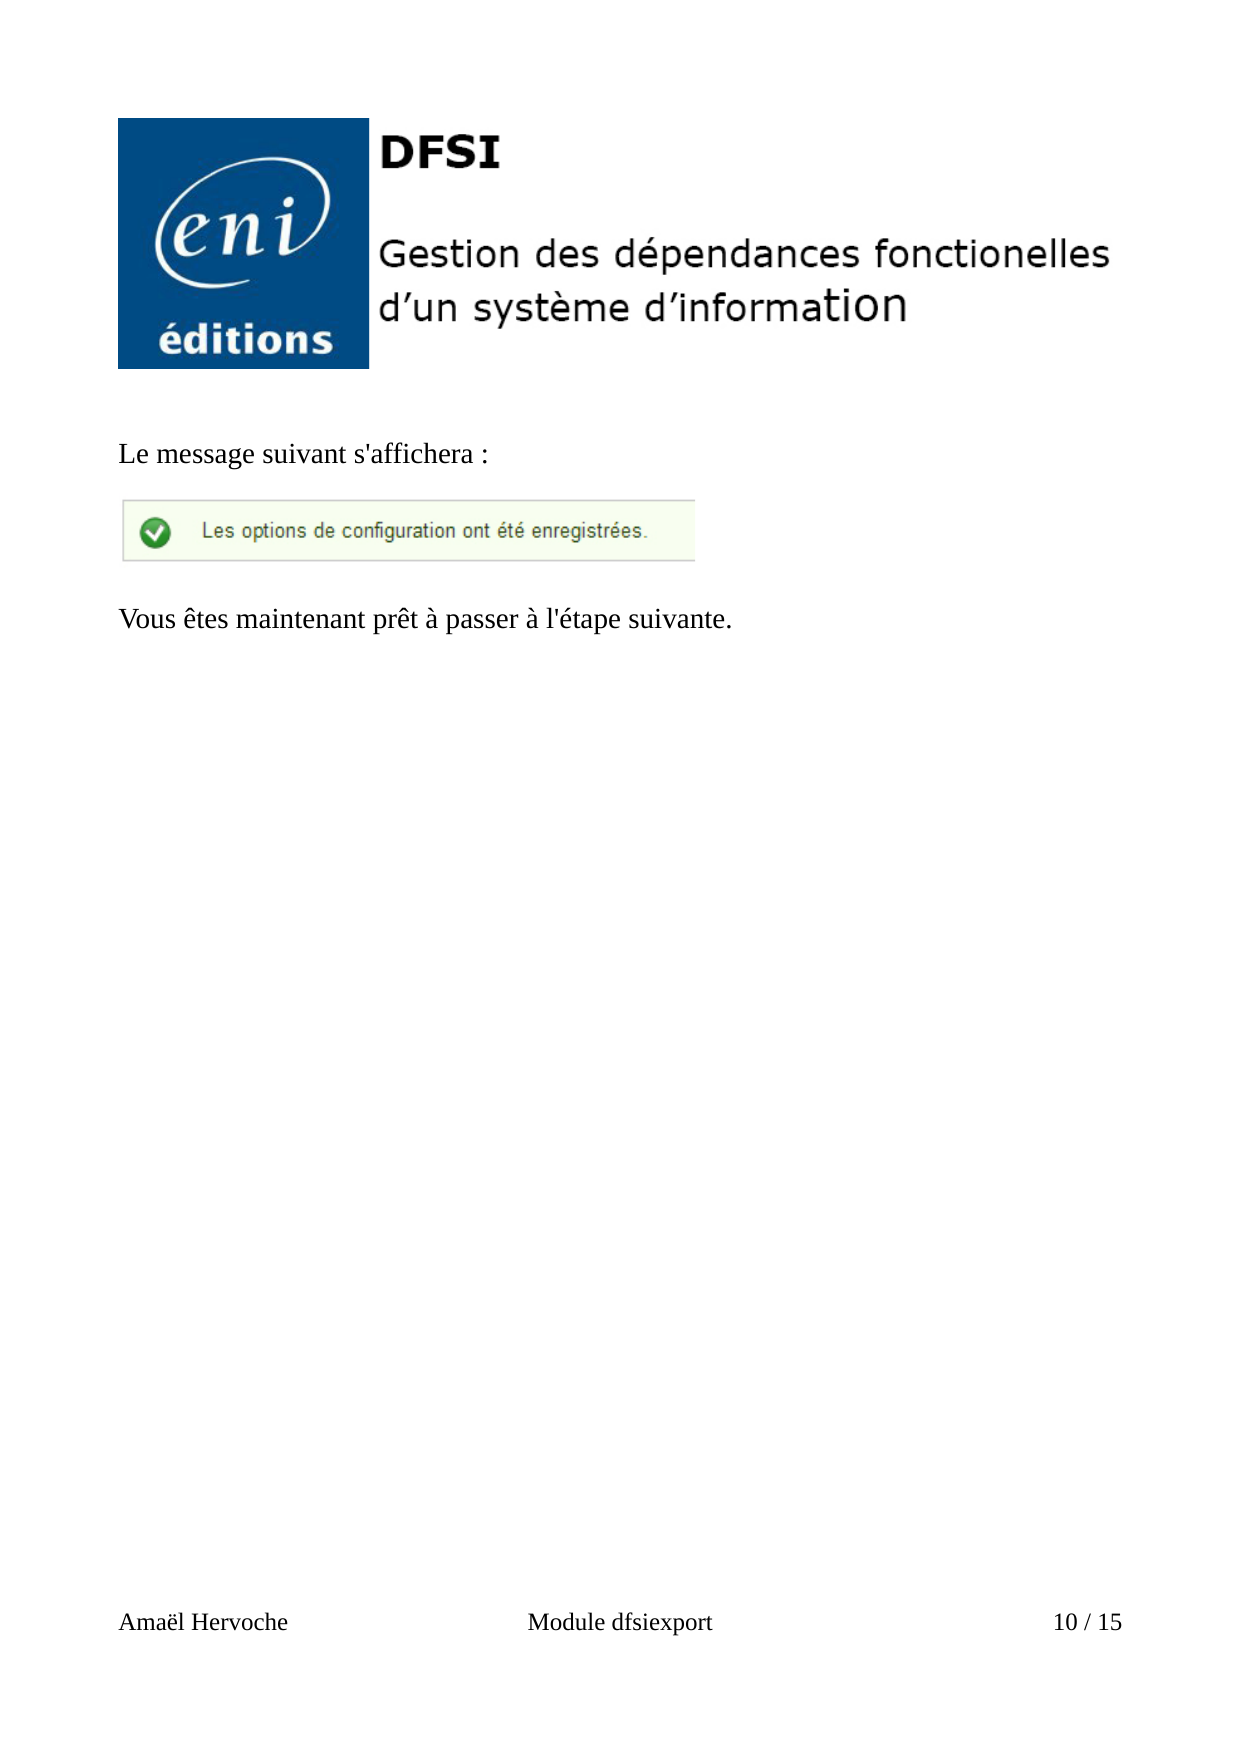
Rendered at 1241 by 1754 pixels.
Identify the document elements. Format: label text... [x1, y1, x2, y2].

text Vous êtes maintenant prêt à passer à l'étape suivante. [118, 601, 1122, 635]
picture [118, 482, 696, 568]
text Le message suivant s'affichera : [118, 436, 1122, 470]
picture [118, 118, 1123, 369]
